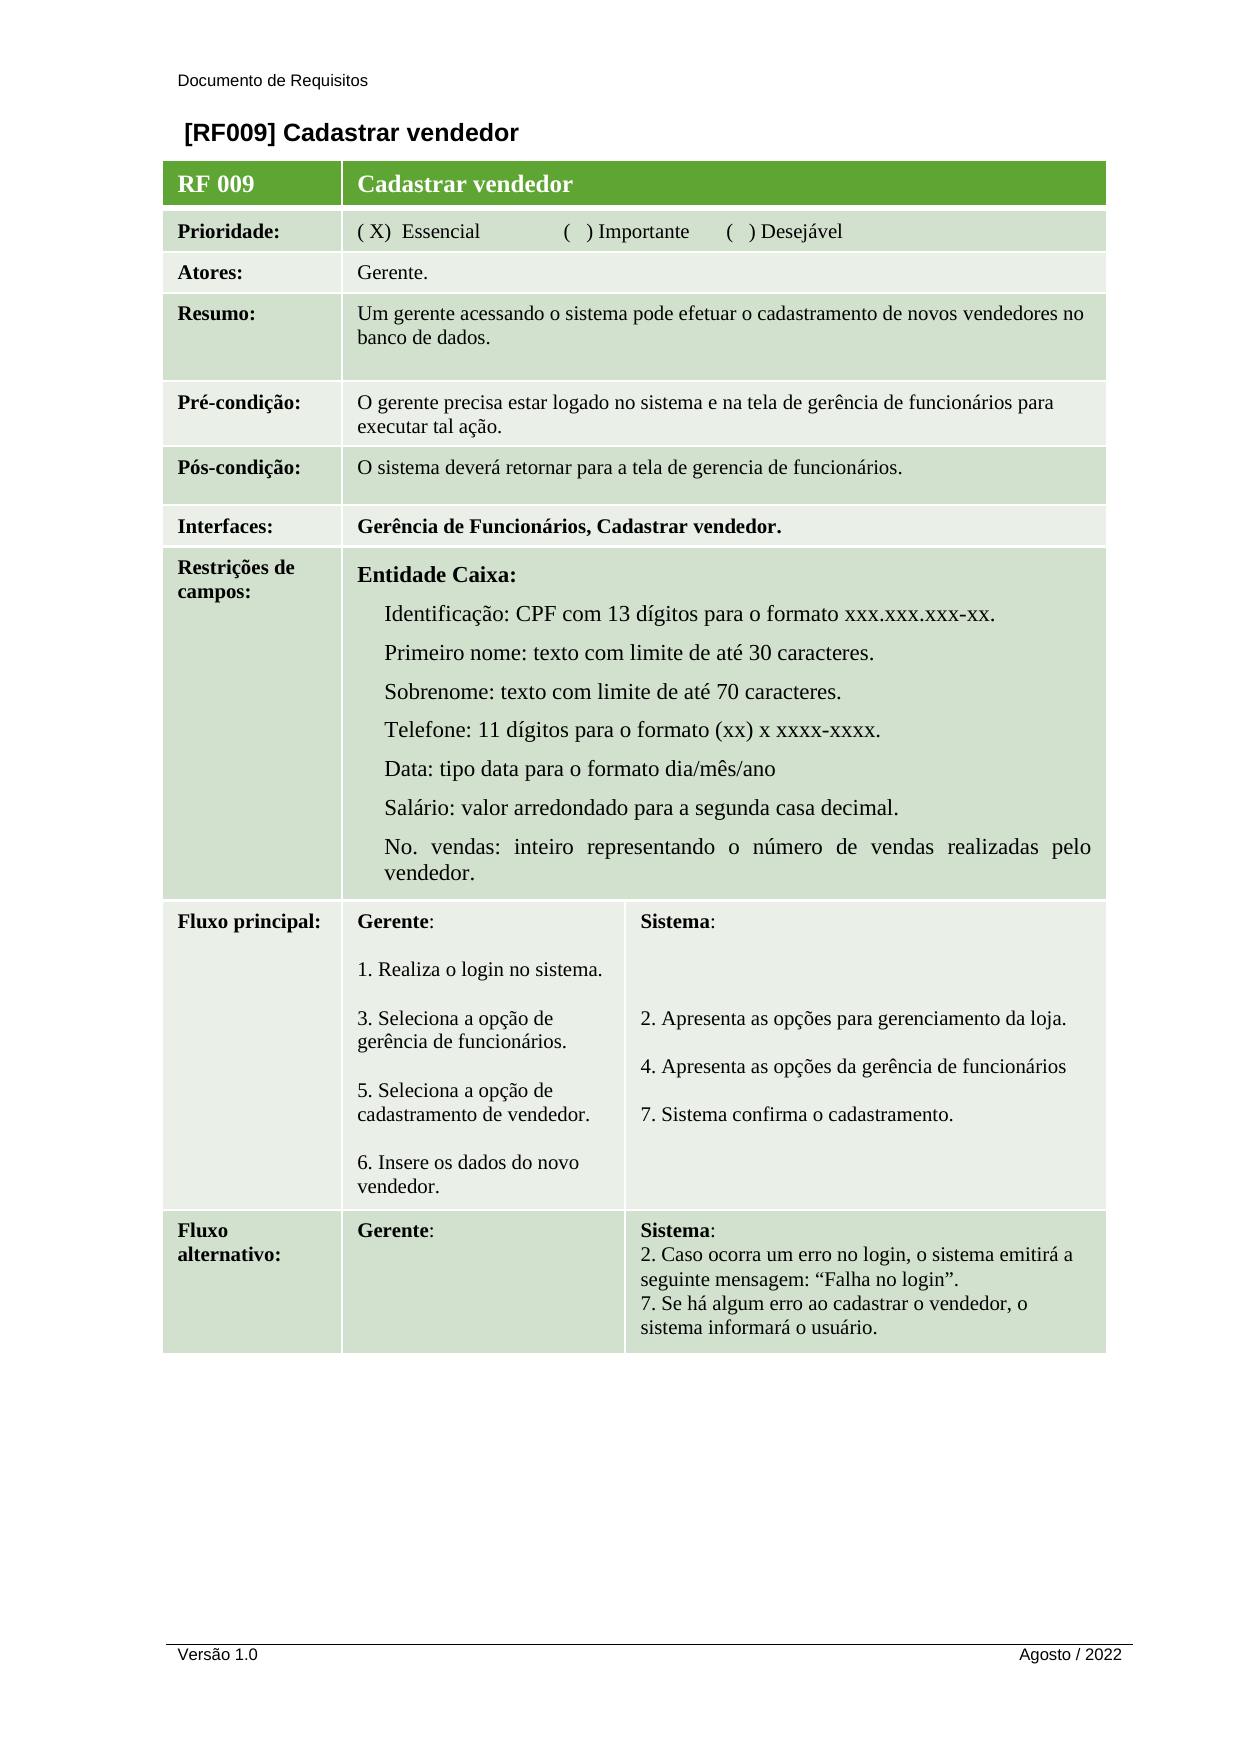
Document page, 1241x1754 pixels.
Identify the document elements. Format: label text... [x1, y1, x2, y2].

table_cell Sistema: 2. Apresenta as opções para gerenciamento da loja. 4. Apresenta as opções da gerência de funcionários 7. Sistema confirma o cadastramento. [626, 902, 1106, 1209]
table_cell Um gerente acessando o sistema pode efetuar o cadastramento de novos vendedores no banco de dados. [343, 294, 1106, 380]
table_cell Fluxo principal: [163, 902, 341, 1209]
table_cell Atores: [163, 253, 341, 292]
table_cell Prioridade: [163, 211, 341, 251]
table_cell Restrições de campos: [163, 548, 341, 899]
table_cell Gerência de Funcionários, Cadastrar vendedor. [343, 506, 1106, 545]
text [RF009] Cadastrar vendedor [177, 118, 1063, 147]
table_cell O gerente precisa estar logado no sistema e na tela de gerência de funcionários para executar tal ação. [343, 382, 1106, 445]
table_cell Gerente. [343, 253, 1106, 292]
table_header Cadastrar vendedor [343, 161, 1106, 205]
table_cell Sistema: 2. Caso ocorra um erro no login, o sistema emitirá a seguinte mensagem: “Falha no login”. 7. Se há algum erro ao cadastrar o vendedor, o sistema informará o usuário. [626, 1211, 1106, 1353]
table_cell Entidade Caixa: Identificação: CPF com 13 dígitos para o formato xxx.xxx.xxx-xx. Primeiro nome: texto com limite de até 30 caracteres. Sobrenome: texto com limite de até 70 caracteres. Telefone: 11 dígitos para o formato (xx) x xxxx-xxxx. Data: tipo data para o formato dia/mês/ano Salário: valor arredondado para a segunda casa decimal. No. vendas: inteiro representando o número de vendas realizadas pelo vendedor. [343, 548, 1106, 899]
table_cell Resumo: [163, 294, 341, 380]
table_cell ( X) Essencial ( ) Importante ( ) Desejável [343, 211, 1106, 251]
table_cell Pós-condição: [163, 447, 341, 504]
table_cell Fluxo alternativo: [163, 1211, 341, 1353]
table_cell Gerente: 1. Realiza o login no sistema. 3. Seleciona a opção de gerência de funcionários. 5. Seleciona a opção de cadastramento de vendedor. 6. Insere os dados do novo vendedor. [343, 902, 624, 1209]
table_header RF 009 [163, 161, 341, 205]
table_cell Pré-condição: [163, 382, 341, 445]
table_cell Gerente: [343, 1211, 624, 1353]
table_cell Interfaces: [163, 506, 341, 545]
table_cell O sistema deverá retornar para a tela de gerencia de funcionários. [343, 447, 1106, 504]
